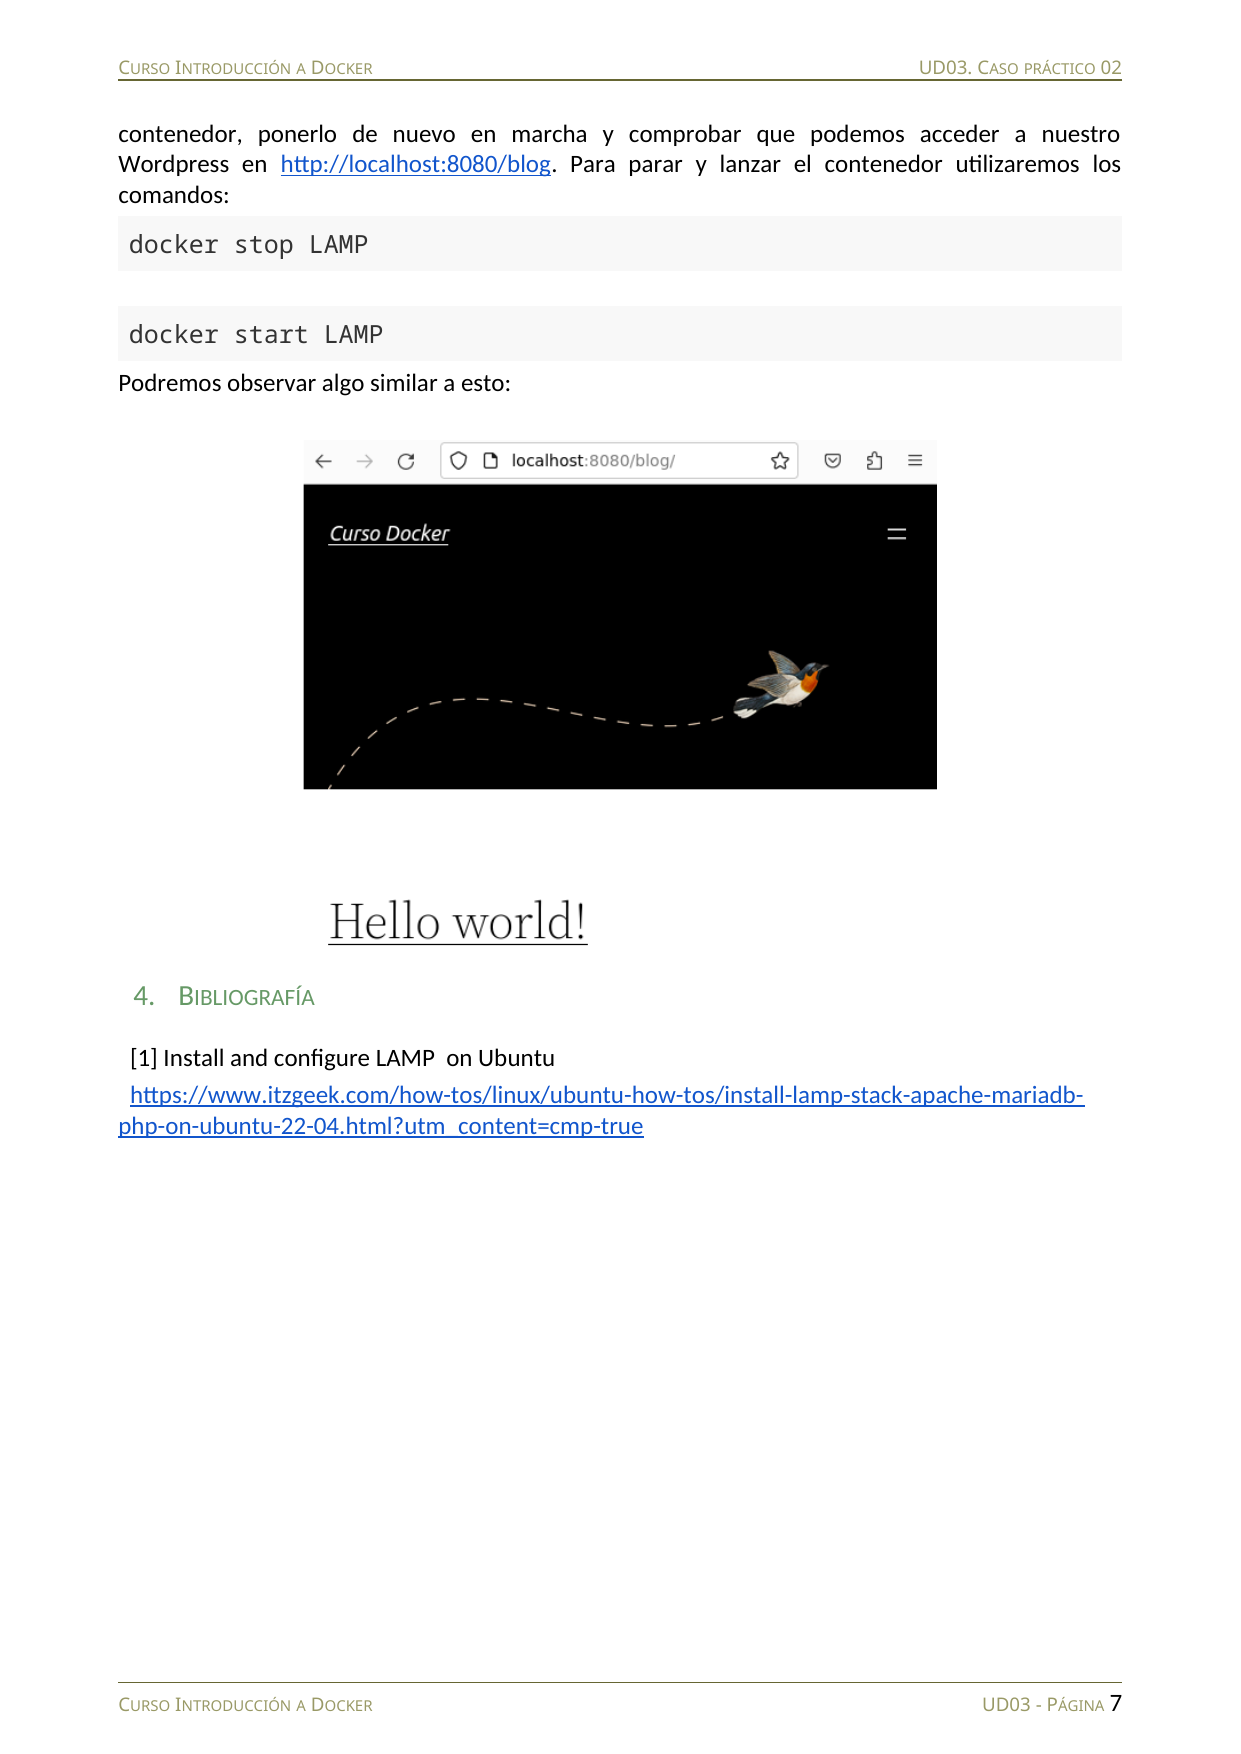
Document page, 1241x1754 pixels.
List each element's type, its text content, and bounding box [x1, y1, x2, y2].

table_header docker stop LAMP [118, 216, 1122, 271]
subtitle Bibliografía [133, 977, 1122, 1012]
text Podremos observar algo similar a esto: [118, 367, 1122, 397]
text https://www.itzgeek.com/how-tos/linux/ubuntu-how-tos/install-lamp-stack-apache-mariadb-php-on-ubuntu-22-04.html?utm_content=cmp-true [118, 1079, 1122, 1140]
text [1] Install and configure LAMP on Ubuntu [118, 1042, 1122, 1073]
text contenedor, ponerlo de nuevo en marcha y comprobar que podemos acceder a nuestro Wordpress en http://localhost:8080/blog. Para parar y lanzar el contenedor utilizaremos los comandos: [118, 118, 1122, 209]
picture [303, 440, 937, 952]
table_header docker start LAMP [118, 306, 1122, 361]
